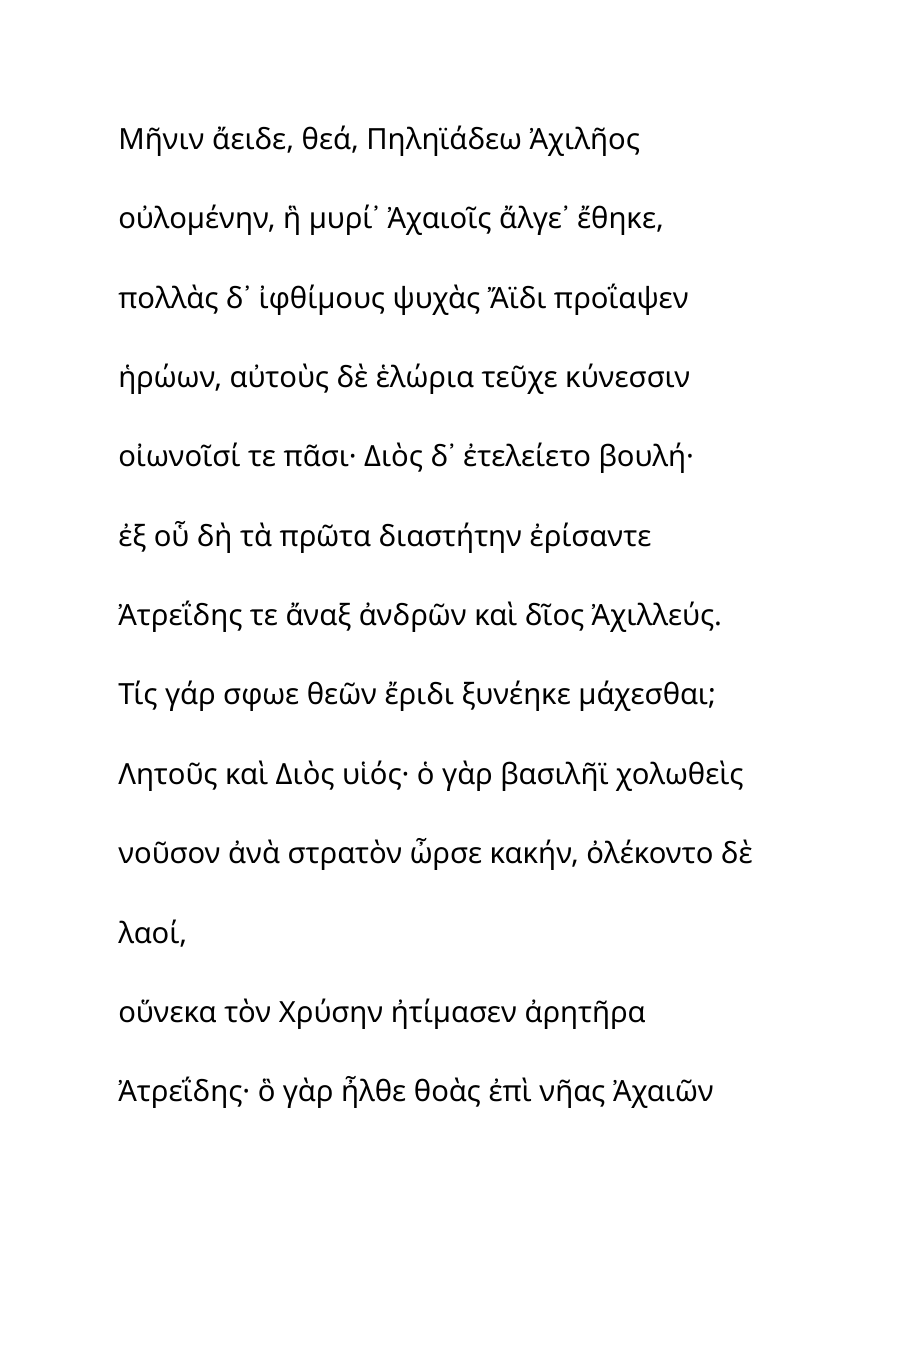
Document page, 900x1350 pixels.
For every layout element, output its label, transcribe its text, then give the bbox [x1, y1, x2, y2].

text οἰωνοῖσί τε πᾶσι· Διὸς δ᾽ ἐτελείετο βουλή· [118, 436, 782, 475]
text Ἀτρεΐδης· ὃ γὰρ ἦλθε θοὰς ἐπὶ νῆας Ἀχαιῶν [118, 1071, 782, 1110]
text Τίς γάρ σφωε θεῶν ἔριδι ξυνέηκε μάχεσθαι; [118, 674, 782, 713]
text οὕνεκα τὸν Χρύσην ἠτίμασεν ἀρητῆρα [118, 991, 782, 1031]
text ἡρώων, αὐτοὺς δὲ ἑλώρια τεῦχε κύνεσσιν [118, 356, 782, 396]
text Μῆνιν ἄειδε, θεά, Πηληϊάδεω Ἀχιλῆος [118, 118, 782, 158]
text Λητοῦς καὶ Διὸς υἱός· ὁ γὰρ βασιλῆϊ χολωθεὶς [118, 753, 782, 793]
text νοῦσον ἀνὰ στρατὸν ὦρσε κακήν, ὀλέκοντο δὲ λαοί, [118, 832, 782, 952]
text ἐξ οὗ δὴ τὰ πρῶτα διαστήτην ἐρίσαντε [118, 515, 782, 555]
text οὐλομένην, ἣ μυρί᾽ Ἀχαιοῖς ἄλγε᾽ ἔθηκε, [118, 197, 782, 237]
text Ἀτρεΐδης τε ἄναξ ἀνδρῶν καὶ δῖος Ἀχιλλεύς. [118, 594, 782, 634]
text πολλὰς δ᾽ ἰφθίμους ψυχὰς Ἄϊδι προΐαψεν [118, 277, 782, 317]
